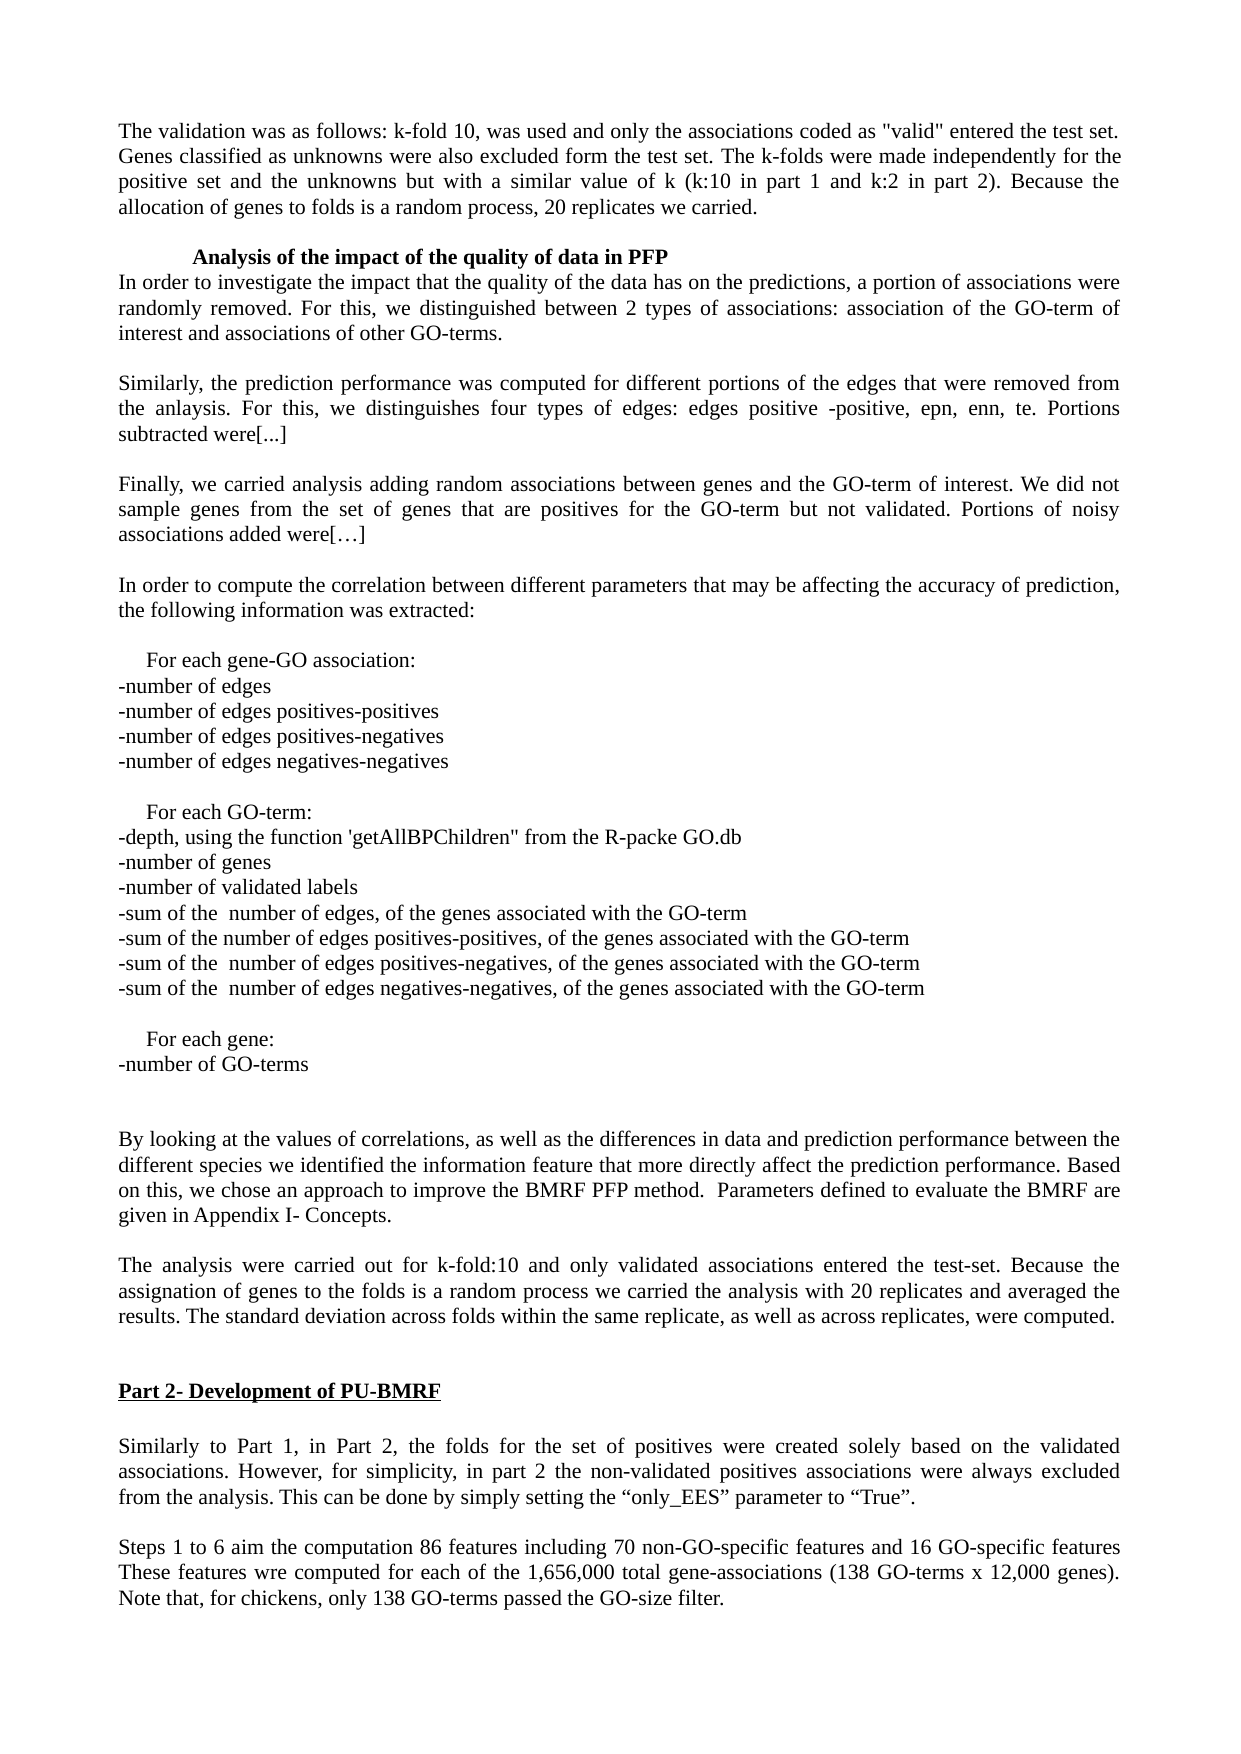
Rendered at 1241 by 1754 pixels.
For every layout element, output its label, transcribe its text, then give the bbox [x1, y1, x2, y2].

text Steps 1 to 6 aim the computation 86 features including 70 non-GO-specific features and 16 GO-specific features These features wre computed for each of the 1,656,000 total gene-associations (138 GO-terms x 12,000 genes). Note that, for chickens, only 138 GO-terms passed the GO-size filter. [118, 1534, 1122, 1610]
text By looking at the values of correlations, as well as the differences in data and prediction performance between the different species we identified the information feature that more directly affect the prediction performance. Based on this, we chose an approach to improve the BMRF PFP method. Parameters defined to evaluate the BMRF are given in Appendix I- Concepts. [118, 1126, 1122, 1227]
text -number of GO-terms [118, 1051, 1122, 1076]
text -number of edges positives-positives [118, 698, 1122, 723]
text -depth, using the function 'getAllBPChildren" from the R-packe GO.db [118, 824, 1122, 849]
text -number of genes [118, 849, 1122, 874]
text The analysis were carried out for k-fold:10 and only validated associations entered the test-set. Because the assignation of genes to the folds is a random process we carried the analysis with 20 replicates and averaged the results. The standard deviation across folds within the same replicate, as well as across replicates, were computed. [118, 1252, 1122, 1328]
text Part 2- Development of PU-BMRF [118, 1378, 1122, 1404]
text Similarly, the prediction performance was computed for different portions of the edges that were removed from the anlaysis. For this, we distinguishes four types of edges: edges positive -positive, epn, enn, te. Portions subtracted were[...] [118, 370, 1122, 446]
text Similarly to Part 1, in Part 2, the folds for the set of positives were created solely based on the validated associations. However, for simplicity, in part 2 the non-validated positives associations were always excluded from the analysis. This can be done by simply setting the “only_EES” parameter to “True”. [118, 1433, 1122, 1509]
text -sum of the number of edges positives-negatives, of the genes associated with the GO-term [118, 950, 1122, 975]
text -number of edges [118, 673, 1122, 698]
text -number of edges negatives-negatives [118, 748, 1122, 773]
text -number of edges positives-negatives [118, 723, 1122, 748]
text Analysis of the impact of the quality of data in PFP [118, 244, 1122, 269]
text The validation was as follows: k-fold 10, was used and only the associations coded as "valid" entered the test set. Genes classified as unknowns were also excluded form the test set. The k-folds were made independently for the positive set and the unknowns but with a similar value of k (k:10 in part 1 and k:2 in part 2). Because the allocation of genes to folds is a random process, 20 replicates we carried. [118, 118, 1122, 219]
text For each gene-GO association: [118, 647, 1122, 673]
text -number of validated labels [118, 874, 1122, 899]
text -sum of the number of edges, of the genes associated with the GO-term [118, 899, 1122, 925]
text In order to compute the correlation between different parameters that may be affecting the accuracy of prediction, the following information was extracted: [118, 572, 1122, 622]
text In order to investigate the impact that the quality of the data has on the predictions, a portion of associations were randomly removed. For this, we distinguished between 2 types of associations: association of the GO-term of interest and associations of other GO-terms. [118, 269, 1122, 345]
text For each GO-term: [118, 799, 1122, 824]
text For each gene: [118, 1026, 1122, 1051]
text -sum of the number of edges positives-positives, of the genes associated with the GO-term [118, 925, 1122, 950]
text -sum of the number of edges negatives-negatives, of the genes associated with the GO-term [118, 975, 1122, 1000]
text Finally, we carried analysis adding random associations between genes and the GO-term of interest. We did not sample genes from the set of genes that are positives for the GO-term but not validated. Portions of noisy associations added were[…] [118, 471, 1122, 547]
